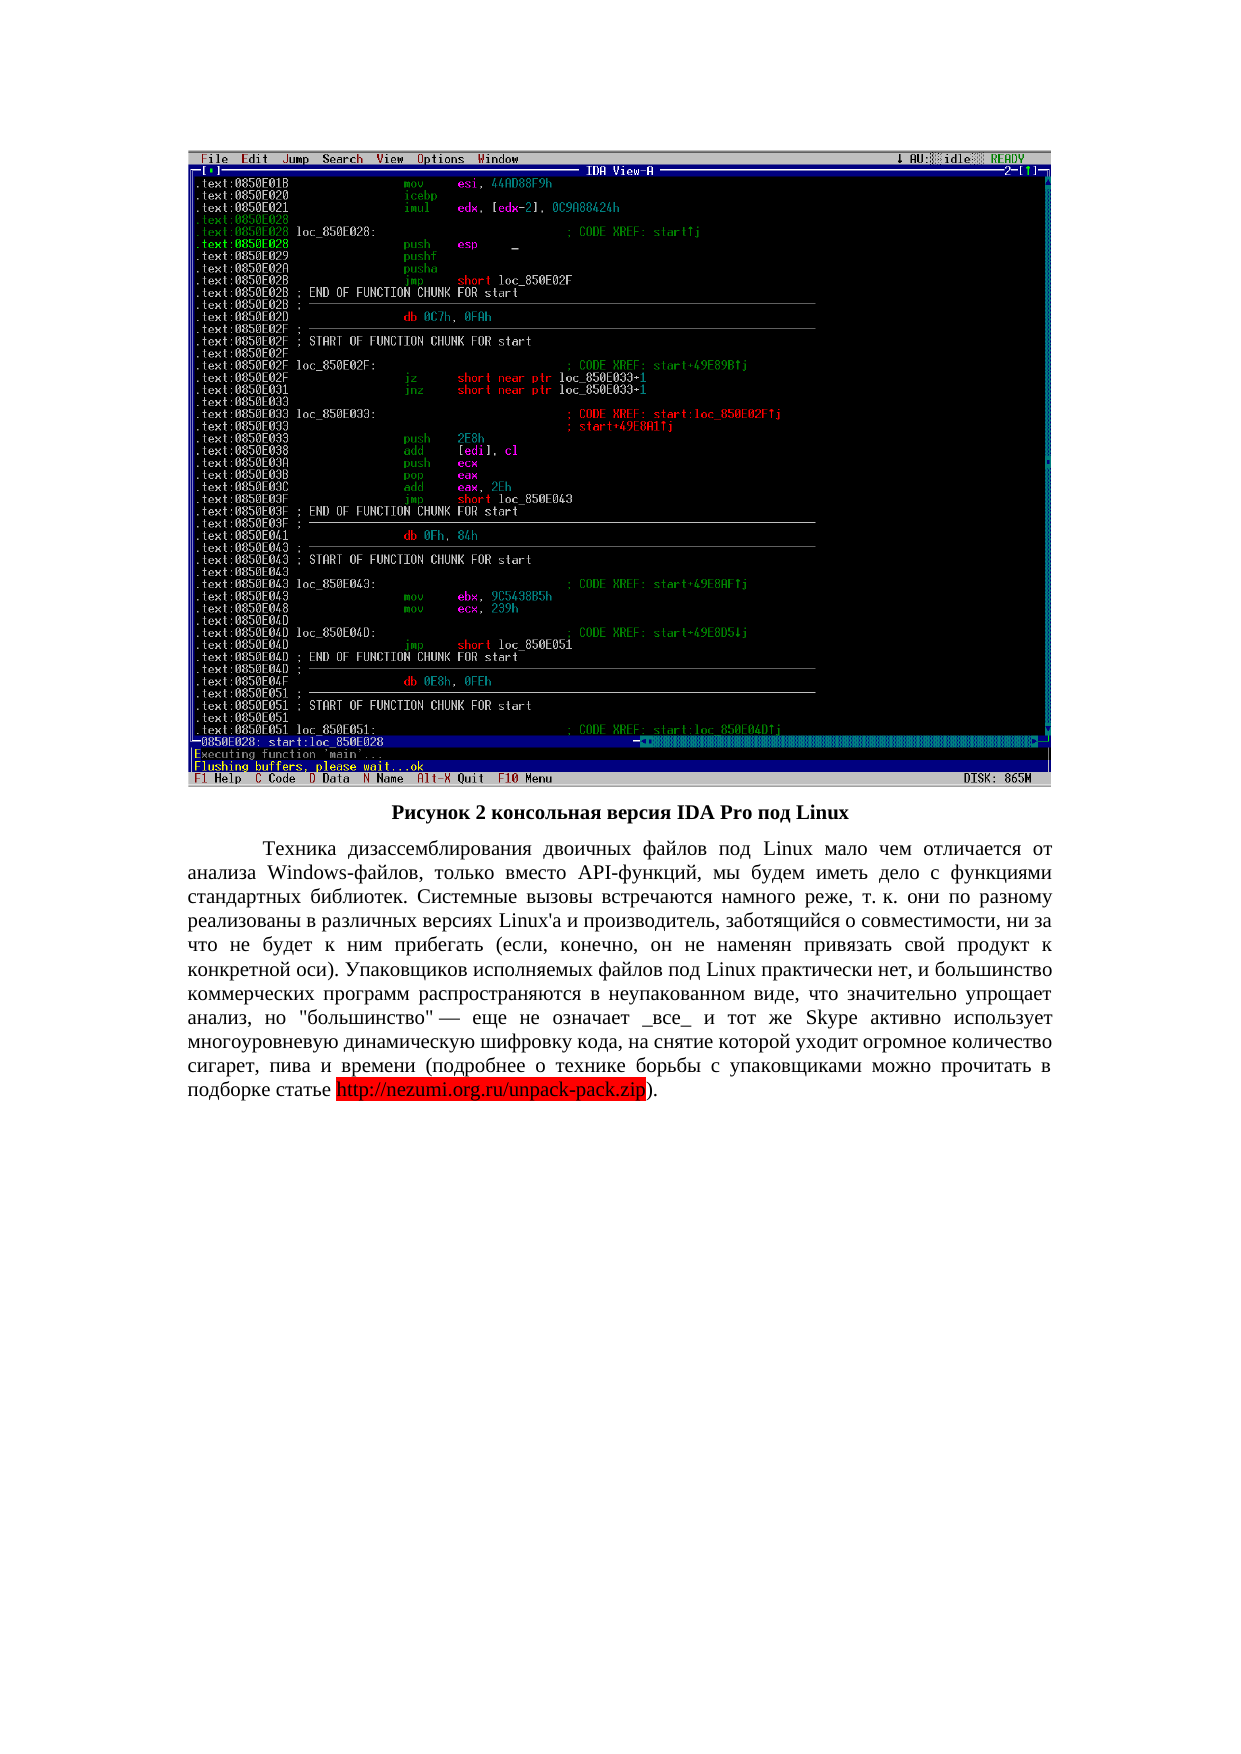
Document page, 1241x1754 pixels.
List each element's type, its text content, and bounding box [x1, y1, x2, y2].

picture [188, 150, 1052, 787]
text Техника дизассемблирования двоичных файлов под Linux мало чем отличается от анализа Windows-файлов, только вместо API-функций, мы будем иметь дело с функциями стандартных библиотек. Системные вызовы встречаются намного реже, т. к. они по разному реализованы в различных версиях Linux'а и производитель, заботящийся о совместимости, ни за что не будет к ним прибегать (если, конечно, он не наменян привязать свой продукт к конкретной оси). Упаковщиков исполняемых файлов под Linux практически нет, и большинство коммерческих программ распространяются в неупакованном виде, что значительно упрощает анализ, но "большинство" — еще не означает _все_ и тот же Skype активно использует многоуровневую динамическую шифровку кода, на снятие которой уходит огромное количество сигарет, пива и времени (подробнее о технике борьбы с упаковщиками можно прочитать в подборке статье http://nezumi.org.ru/unpack-pack.zip). [187, 836, 1053, 1101]
text Рисунок 2 консольная версия IDA Pro под Linux [187, 799, 1053, 824]
